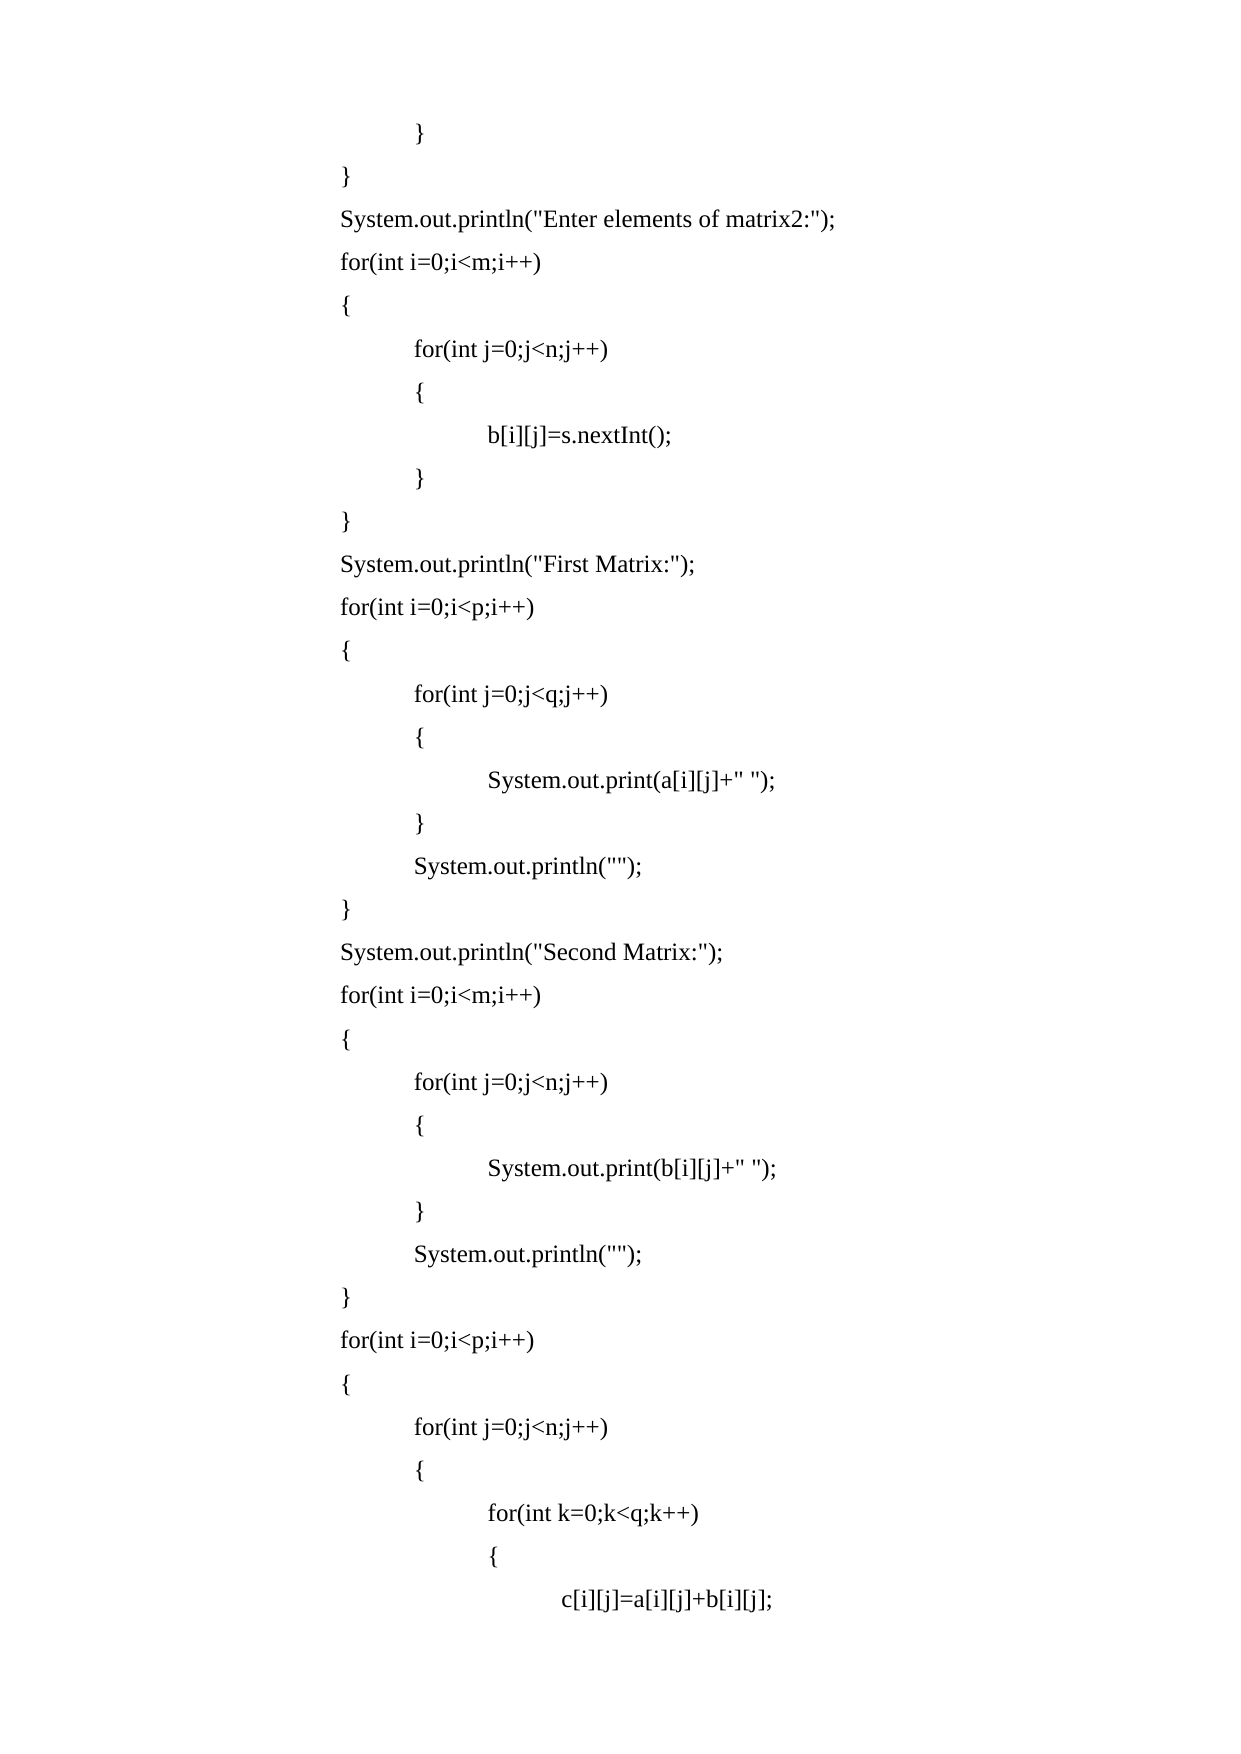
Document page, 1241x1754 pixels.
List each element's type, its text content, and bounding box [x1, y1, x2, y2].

text { [118, 722, 1122, 751]
text for(int j=0;j<n;j++) [118, 1412, 1122, 1441]
text for(int j=0;j<n;j++) [118, 334, 1122, 362]
text { [118, 1541, 1122, 1570]
text for(int i=0;i<m;i++) [118, 981, 1122, 1009]
text System.out.println(""); [118, 1239, 1122, 1268]
text } [118, 808, 1122, 837]
text System.out.println("Second Matrix:"); [118, 937, 1122, 966]
text System.out.print(b[i][j]+" "); [118, 1153, 1122, 1182]
text } [118, 1196, 1122, 1225]
text } [118, 1282, 1122, 1311]
text { [118, 1369, 1122, 1397]
text for(int i=0;i<m;i++) [118, 247, 1122, 276]
text System.out.print(a[i][j]+" "); [118, 765, 1122, 794]
text b[i][j]=s.nextInt(); [118, 420, 1122, 449]
text } [118, 118, 1122, 147]
text { [118, 1110, 1122, 1139]
text } [118, 161, 1122, 190]
text for(int k=0;k<q;k++) [118, 1498, 1122, 1527]
text c[i][j]=a[i][j]+b[i][j]; [118, 1584, 1122, 1613]
text } [118, 463, 1122, 492]
text for(int i=0;i<p;i++) [118, 1326, 1122, 1354]
text for(int j=0;j<q;j++) [118, 679, 1122, 707]
text System.out.println(""); [118, 851, 1122, 880]
text } [118, 506, 1122, 535]
text { [118, 1024, 1122, 1052]
text { [118, 291, 1122, 319]
text System.out.println("First Matrix:"); [118, 549, 1122, 578]
text } [118, 894, 1122, 923]
text { [118, 1455, 1122, 1484]
text { [118, 636, 1122, 664]
text System.out.println("Enter elements of matrix2:"); [118, 204, 1122, 233]
text { [118, 377, 1122, 406]
text for(int j=0;j<n;j++) [118, 1067, 1122, 1096]
text for(int i=0;i<p;i++) [118, 592, 1122, 621]
